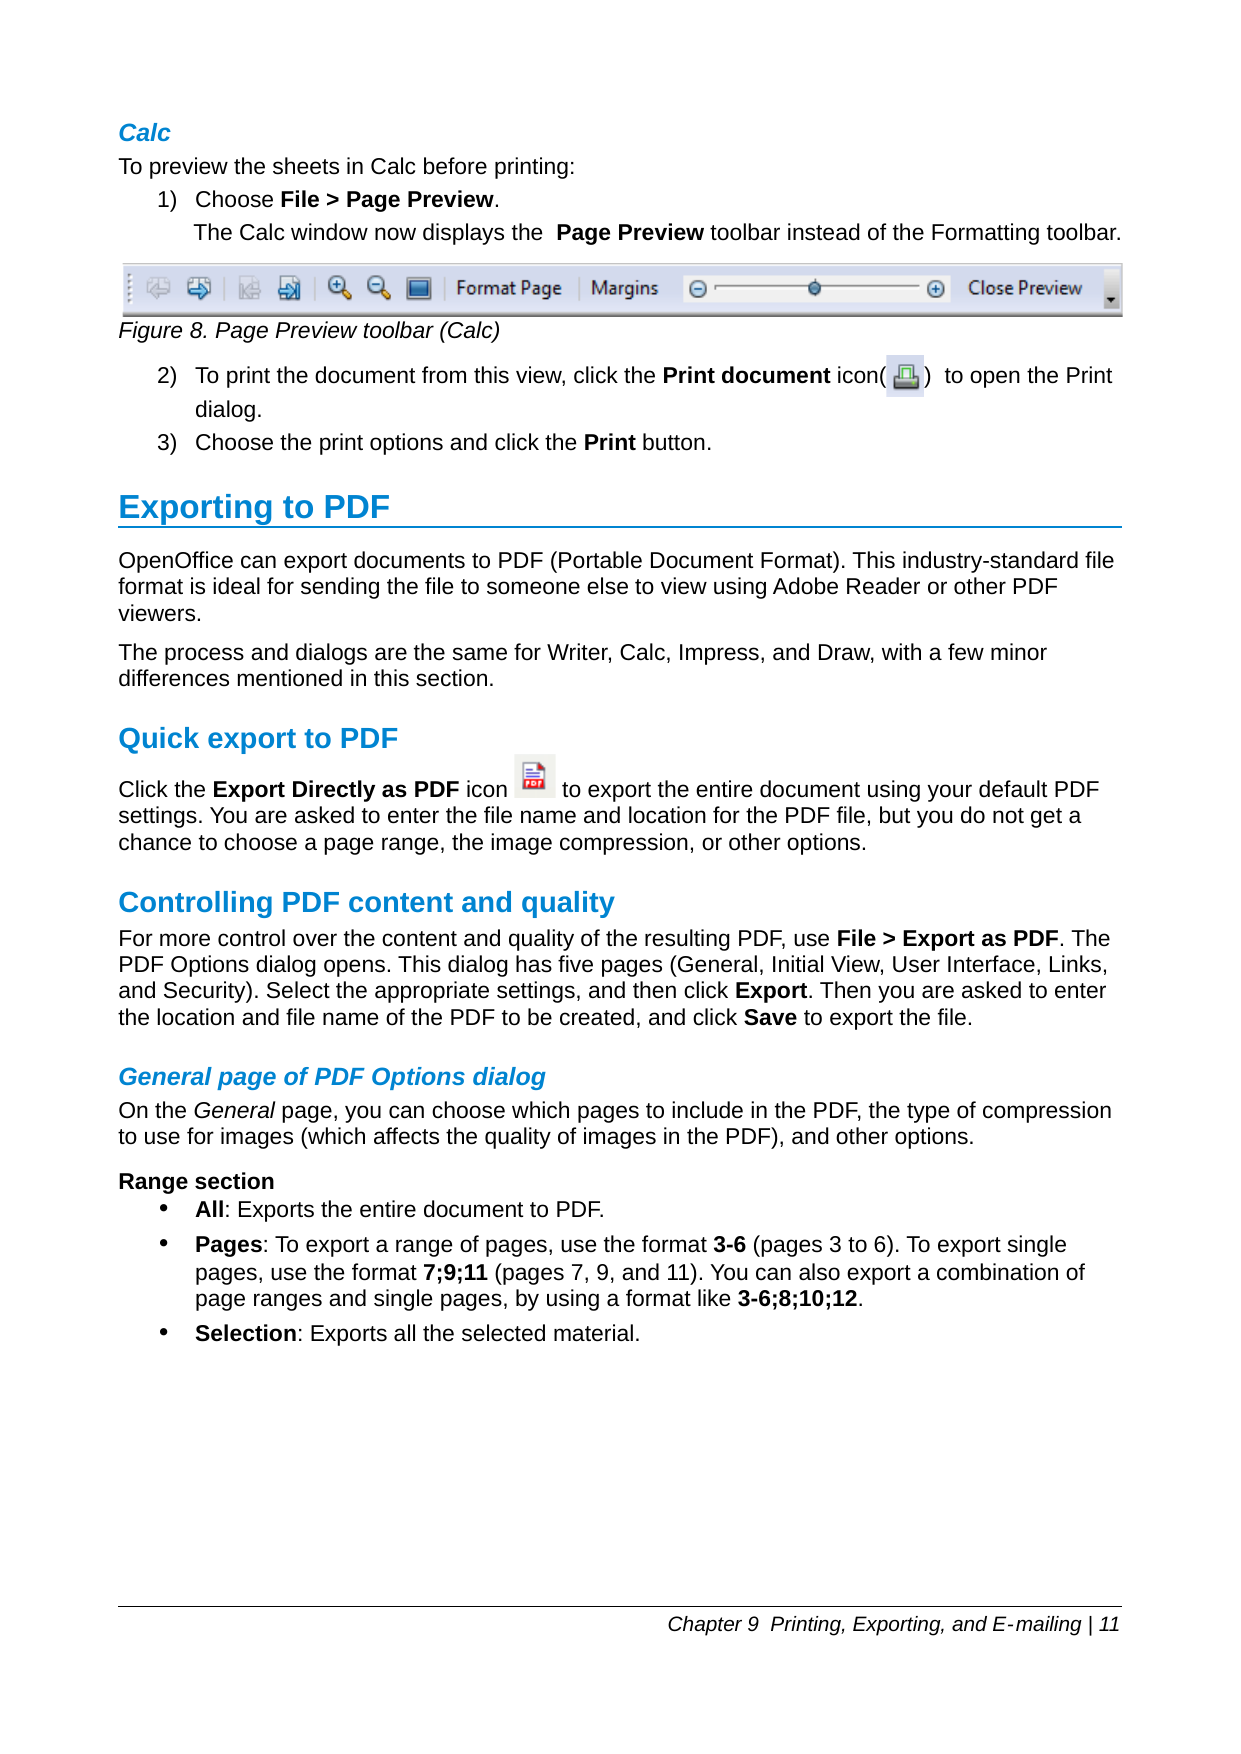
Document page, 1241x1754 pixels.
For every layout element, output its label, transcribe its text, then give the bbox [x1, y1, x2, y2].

picture [514, 754, 556, 798]
text For more control over the content and quality of the resulting PDF, use File > Export as PDF. The PDF Options dialog opens. This dialog has five pages (General, Initial View, User Interface, Links, and Security). Select the appropriate settings, and then click Export. Then you are asked to enter the location and file name of the PDF to be created, and click Save to export the file. [118, 925, 1122, 1030]
text Figure 252. Page Preview toolbar (Calc) [118, 264, 1127, 343]
list To preview the sheets in Calc before printing: [118, 153, 1122, 180]
text OpenOffice can export documents to PDF (Portable Document Format). This industry-standard file format is ideal for sending the file to someone else to view using Adobe Reader or other PDF viewers. [118, 547, 1122, 626]
text Click the Export Directly as PDF icon to export the entire document using your default PDF settings. You are asked to enter the file name and location for the PDF file, but you do not get a chance to choose a page range, the image compression, or other options. [118, 754, 1122, 855]
list All: Exports the entire document to PDF. [156, 1194, 1122, 1223]
text On the General page, you can choose which pages to include in the PDF, the type of compression to use for images (which affects the quality of images in the PDF), and other options. [118, 1097, 1122, 1149]
picture [122, 263, 1123, 317]
text Range section [118, 1168, 1122, 1194]
subtitle General page of PDF Options dialog [118, 1061, 1122, 1090]
list To print the document from this view, click the Print document icon() to open the Print dialog. [177, 356, 1122, 423]
list Pages: To export a range of pages, use the format 3-6 (pages 3 to 6). To export single pages, use the format 7;9;11 (pages 7, 9, and 11). You can also export a combination of page ranges and single pages, by using a format like 3-6;8;10;12. [156, 1229, 1122, 1311]
subtitle Exporting to PDF [118, 488, 1122, 526]
list Selection: Exports all the selected material. [156, 1318, 1122, 1347]
picture [886, 355, 924, 397]
subtitle Quick export to PDF [118, 721, 1122, 754]
list Choose File > Page Preview. [177, 186, 1122, 212]
subtitle Controlling PDF content and quality [118, 885, 1122, 918]
list Choose the print options and click the Print button. [177, 429, 1122, 455]
text The process and dialogs are the same for Writer, Calc, Impress, and Draw, with a few minor differences mentioned in this section. [118, 638, 1122, 691]
subtitle Calc [118, 118, 1122, 147]
list The Calc window now displays the Page Preview toolbar instead of the Formatting toolbar. [193, 219, 1122, 245]
